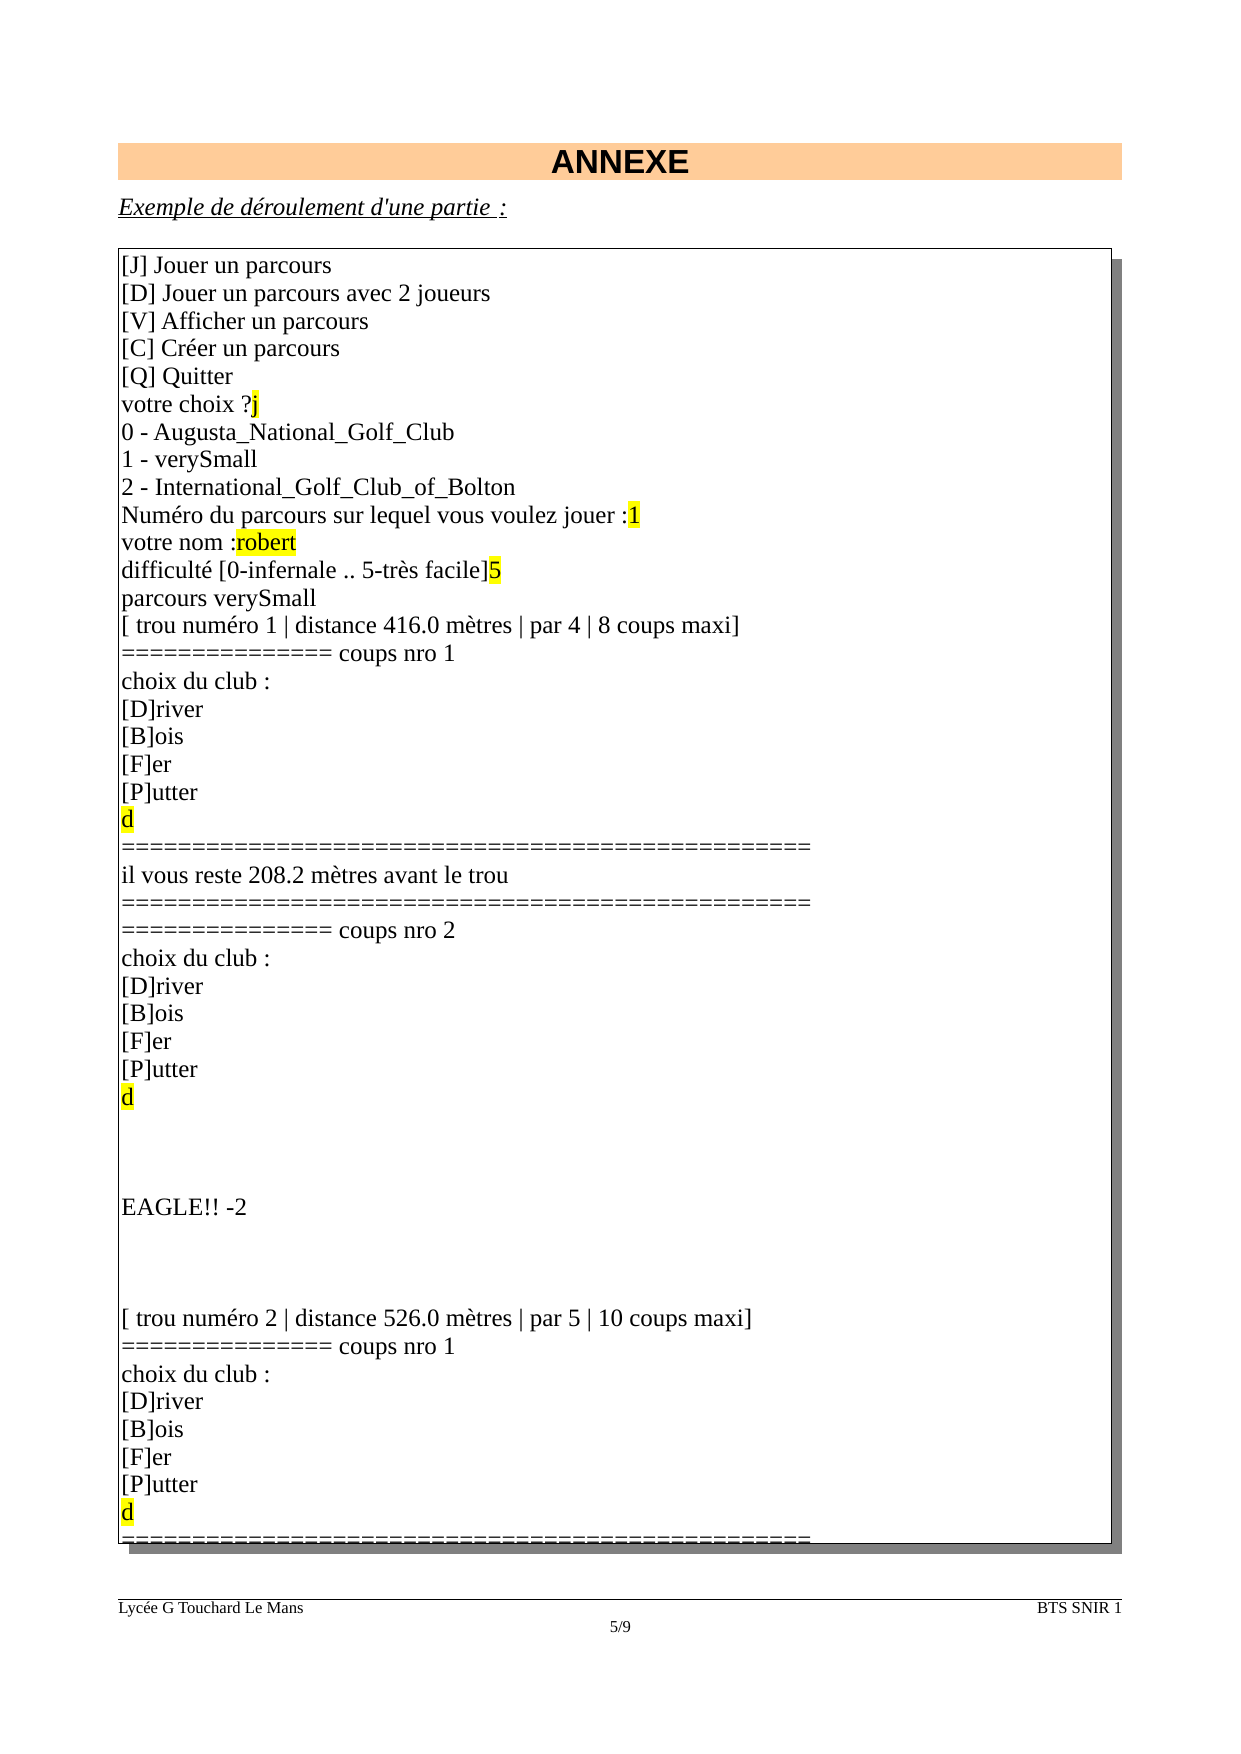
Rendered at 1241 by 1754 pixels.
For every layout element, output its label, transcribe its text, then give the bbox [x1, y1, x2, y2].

text Numéro du parcours sur lequel vous voulez jouer :1 [119, 498, 1111, 525]
text d [119, 1495, 1111, 1523]
text [B]ois [119, 996, 1111, 1024]
text difficulté [0-infernale .. 5-très facile]5 [119, 553, 1111, 581]
text votre nom :robert [119, 525, 1111, 553]
text [P]utter [119, 775, 1111, 802]
text ================================================= [119, 886, 1111, 913]
text d [119, 1079, 1111, 1110]
text il vous reste 208.2 mètres avant le trou [119, 858, 1111, 886]
text [F]er [119, 1024, 1111, 1052]
text Exemple de déroulement d'une partie : [118, 193, 1122, 221]
text [F]er [119, 1440, 1111, 1467]
text 0 - Augusta_National_Golf_Club [119, 414, 1111, 442]
text [Q] Quitter [119, 359, 1111, 387]
text [V] Afficher un parcours [119, 304, 1111, 331]
text ================================================= [119, 1523, 1111, 1543]
text votre choix ?j [119, 387, 1111, 414]
subtitle ANNEXE [118, 143, 1122, 180]
text [ trou numéro 2 | distance 526.0 mètres | par 5 | 10 coups maxi] [119, 1301, 1111, 1329]
text =============== coups nro 2 [119, 913, 1111, 941]
text [J] Jouer un parcours [119, 249, 1111, 276]
text parcours verySmall [119, 581, 1111, 608]
text d [119, 802, 1111, 830]
text [D]river [119, 1384, 1111, 1412]
text [ trou numéro 1 | distance 416.0 mètres | par 4 | 8 coups maxi] [119, 608, 1111, 636]
text [B]ois [119, 719, 1111, 747]
text choix du club : [119, 664, 1111, 692]
text [P]utter [119, 1467, 1111, 1495]
text [B]ois [119, 1412, 1111, 1440]
text choix du club : [119, 1357, 1111, 1384]
text [F]er [119, 747, 1111, 775]
text [C] Créer un parcours [119, 331, 1111, 359]
text [D]river [119, 692, 1111, 719]
text =============== coups nro 1 [119, 1329, 1111, 1357]
text 2 - International_Golf_Club_of_Bolton [119, 470, 1111, 498]
text [D] Jouer un parcours avec 2 joueurs [119, 276, 1111, 304]
text [P]utter [119, 1052, 1111, 1079]
text ================================================= [119, 830, 1111, 858]
text [D]river [119, 969, 1111, 996]
text 1 - verySmall [119, 442, 1111, 470]
text =============== coups nro 1 [119, 636, 1111, 664]
text choix du club : [119, 941, 1111, 969]
text EAGLE!! -2 [119, 1190, 1111, 1221]
